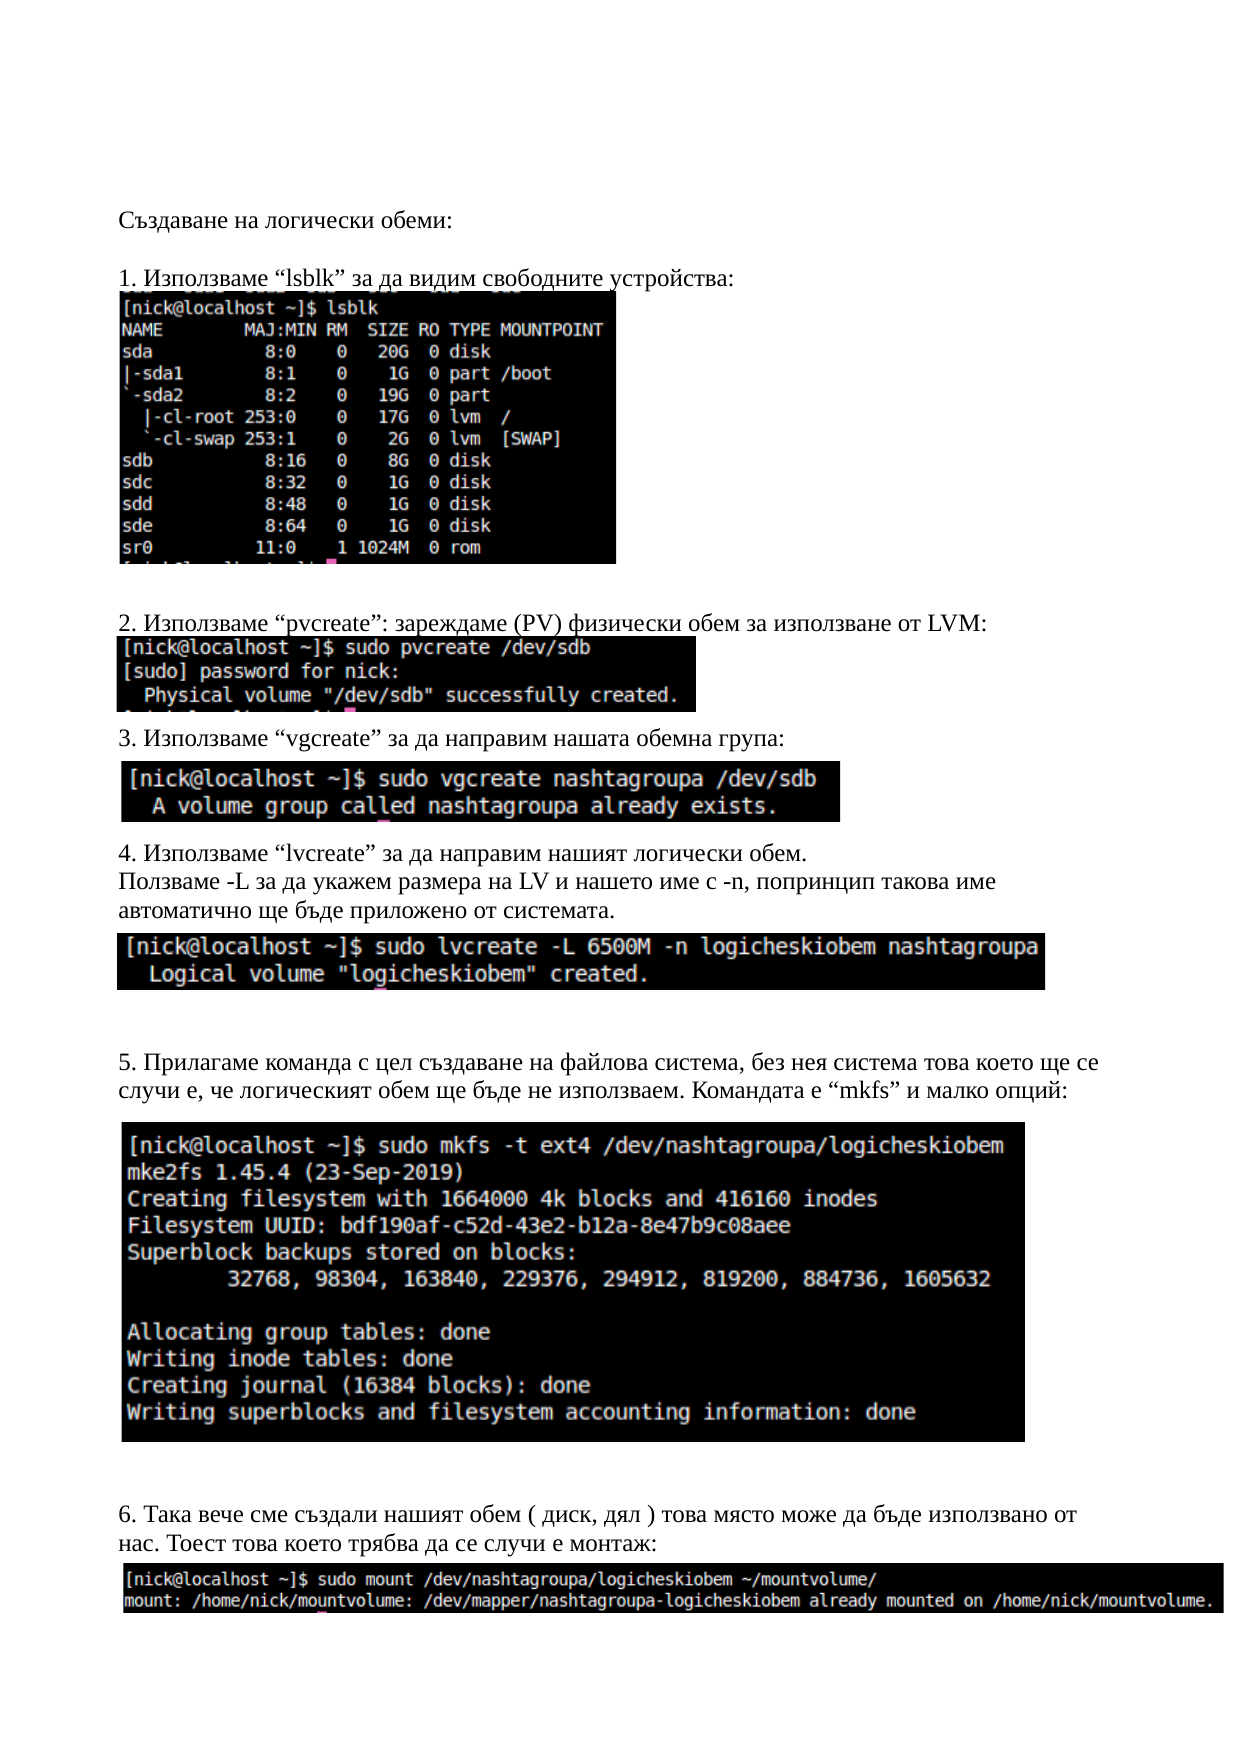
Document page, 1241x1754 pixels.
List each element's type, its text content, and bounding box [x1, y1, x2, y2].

text 1. Използваме “lsblk” за да видим свободните устройства: [118, 263, 1122, 291]
picture [119, 291, 617, 564]
text 6. Така вече сме създали нашият обем ( диск, дял ) това място може да бъде използвано от нас. Тоест това което трябва да се случи е монтаж: [118, 1499, 1122, 1556]
text Създаване на логически обеми: [118, 205, 1122, 234]
picture [117, 933, 1045, 990]
text 3. Използваме “vgcreate” за да направим нашата обемна група: [118, 723, 1122, 751]
picture [116, 636, 696, 712]
text 4. Използваме “lvcreate” за да направим нашият логически обем. [118, 838, 1122, 866]
text Ползваме -L за да укажем размера на LV и нашето име с -n, попринцип такова име автоматично ще бъде приложено от системата. [118, 866, 1122, 924]
picture [123, 1563, 1224, 1613]
text 2. Използваме “pvcreate”: зареждаме (PV) физически обем за използване от LVM: [118, 608, 1122, 636]
picture [121, 1122, 1025, 1442]
picture [121, 761, 841, 822]
text 5. Прилагаме команда с цел създаване на файлова система, без нея система това което ще се случи е, че логическият обем ще бъде не използваем. Командата е “mkfs” и малко опций: [118, 1047, 1122, 1104]
